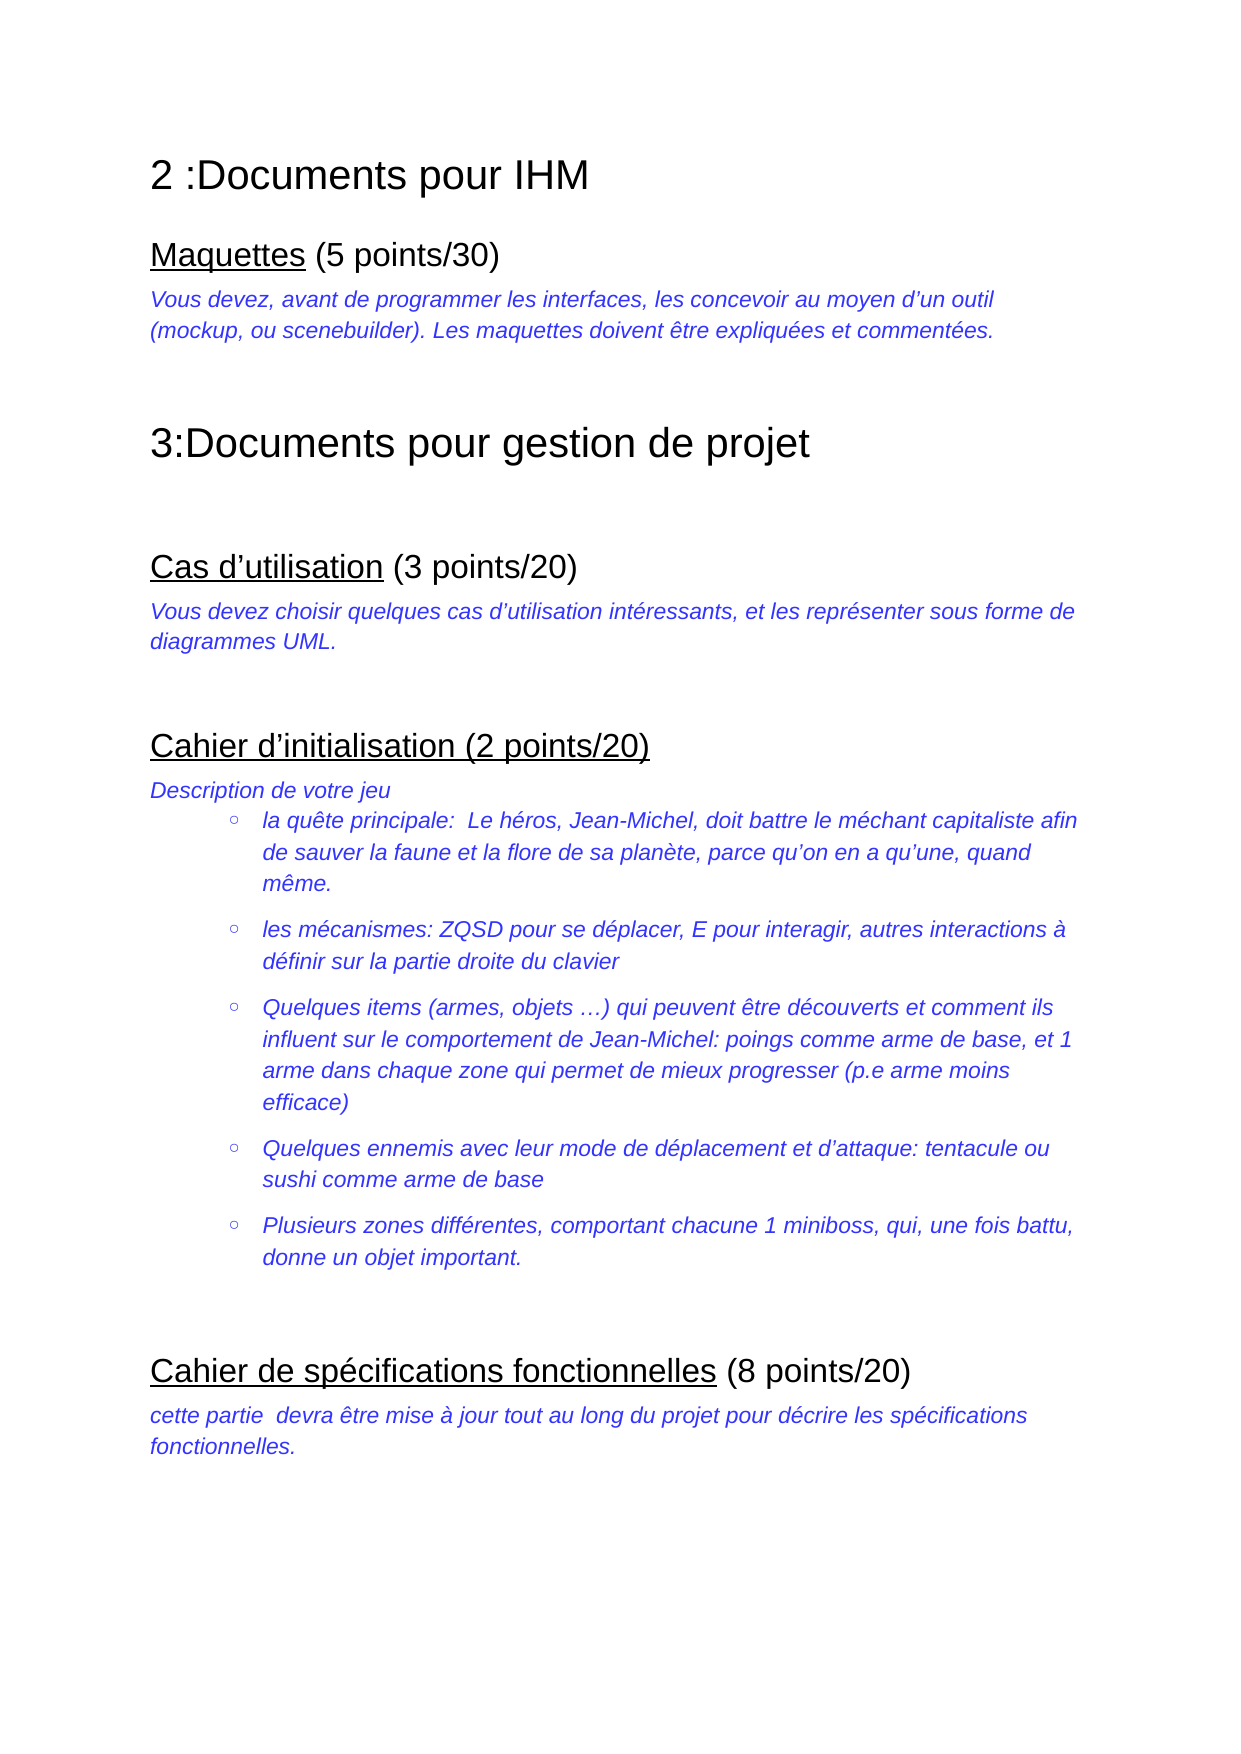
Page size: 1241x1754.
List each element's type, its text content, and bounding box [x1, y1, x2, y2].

text Vous devez choisir quelques cas d’utilisation intéressants, et les représenter sous forme de diagrammes UML. [150, 598, 1090, 654]
subtitle Cas d’utilisation (3 points/20) [150, 547, 1090, 585]
subtitle Cahier d’initialisation (2 points/20) [150, 726, 1090, 764]
list les mécanismes: ZQSD pour se déplacer, E pour interagir, autres interactions à définir sur la partie droite du clavier [225, 916, 1090, 974]
text cette partie devra être mise à jour tout au long du projet pour décrire les spécifications fonctionnelles. [150, 1402, 1090, 1459]
list Quelques items (armes, objets …) qui peuvent être découverts et comment ils influent sur le comportement de Jean-Michel: poings comme arme de base, et 1 arme dans chaque zone qui permet de mieux progresser (p.e arme moins efficace) [225, 994, 1090, 1115]
subtitle 3:Documents pour gestion de projet [150, 419, 1090, 467]
subtitle 2 :Documents pour IHM [150, 150, 1090, 198]
list la quête principale: Le héros, Jean-Michel, doit battre le méchant capitaliste afin de sauver la faune et la flore de sa planète, parce qu’on en a qu’une, quand même. [225, 807, 1090, 896]
list Quelques ennemis avec leur mode de déplacement et d’attaque: tentacule ou sushi comme arme de base [225, 1135, 1090, 1193]
list Plusieurs zones différentes, comportant chacune 1 miniboss, qui, une fois battu, donne un objet important. [225, 1212, 1090, 1270]
subtitle Maquettes (5 points/30) [150, 235, 1090, 274]
text Vous devez, avant de programmer les interfaces, les concevoir au moyen d’un outil (mockup, ou scenebuilder). Les maquettes doivent être expliquées et commentées. [150, 286, 1090, 343]
subtitle Cahier de spécifications fonctionnelles (8 points/20) [150, 1352, 1090, 1390]
text Description de votre jeu [150, 777, 1090, 803]
